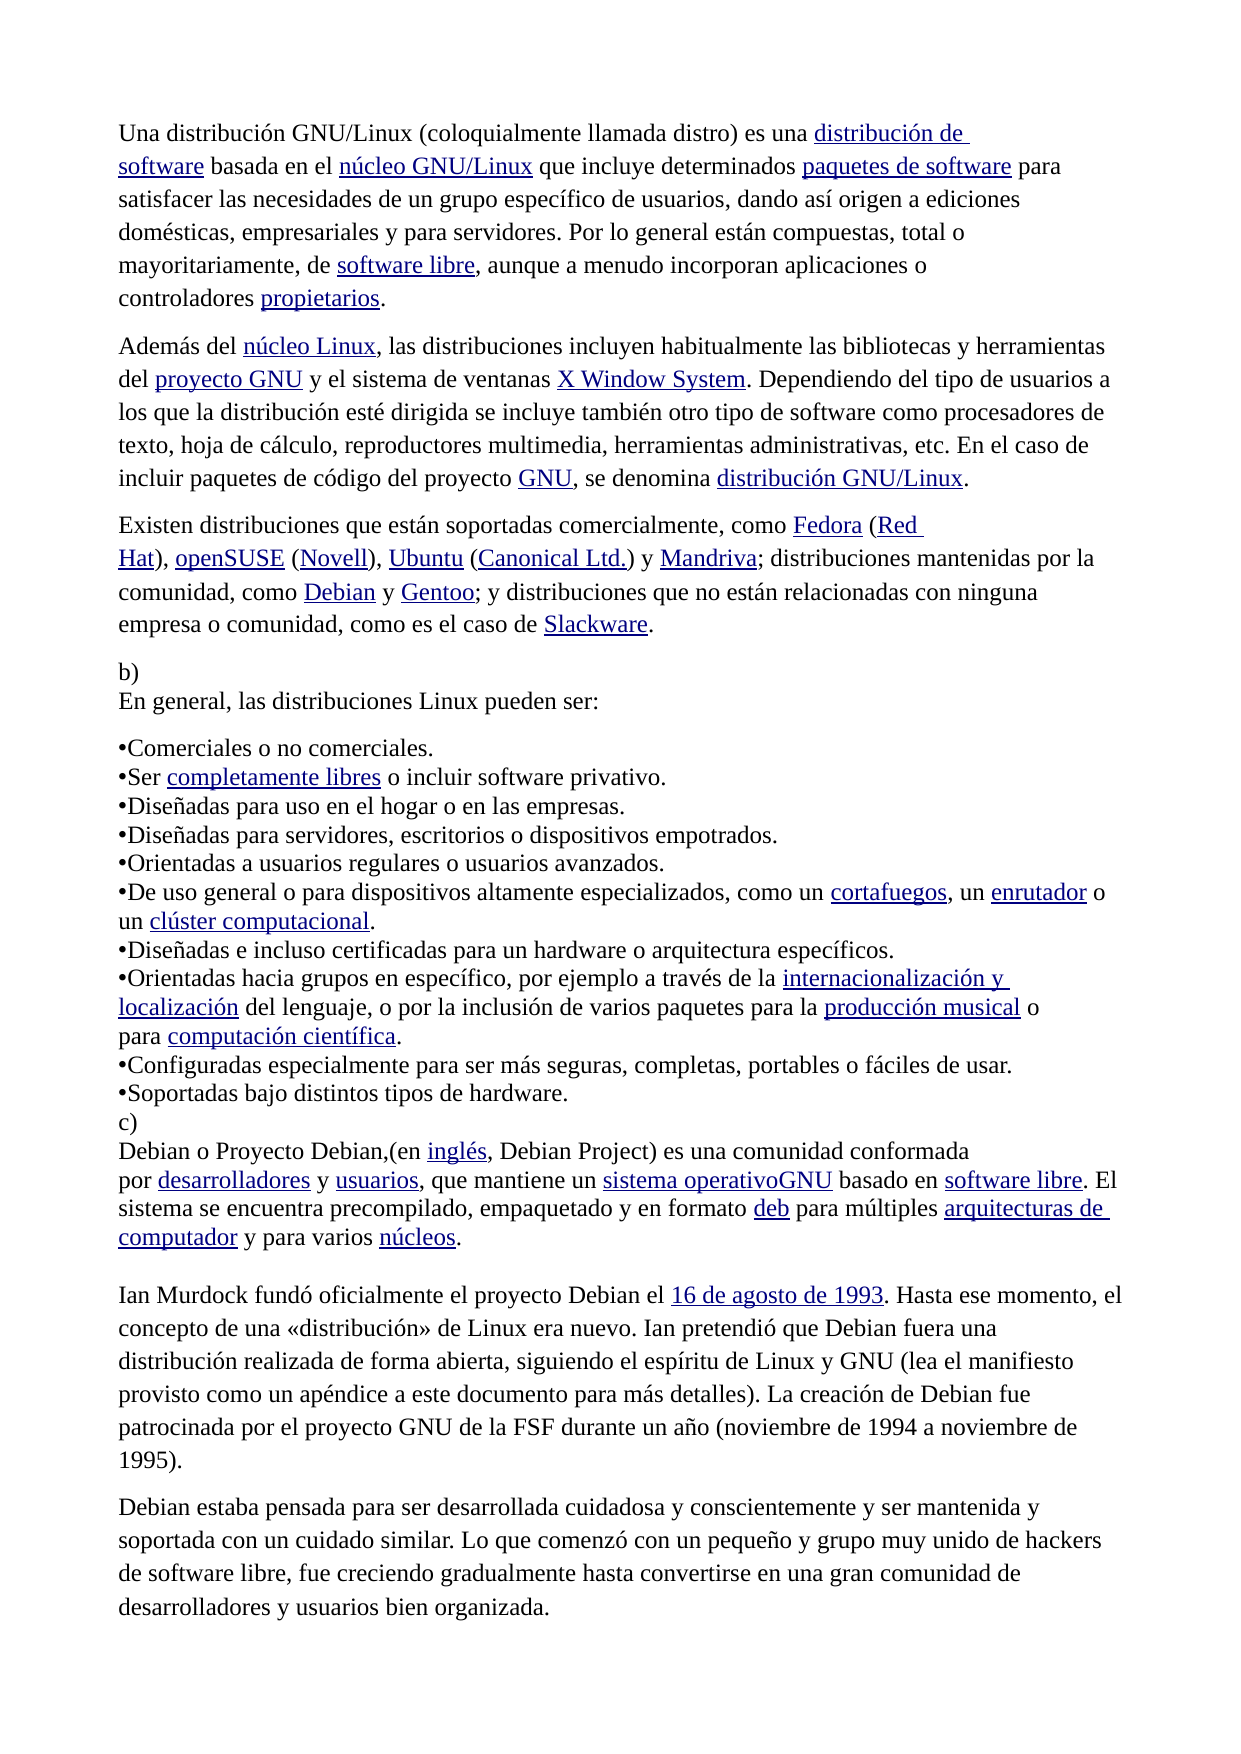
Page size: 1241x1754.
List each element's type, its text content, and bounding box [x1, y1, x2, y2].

text b) [118, 657, 1122, 686]
list Diseñadas para uso en el hogar o en las empresas. [118, 791, 1122, 820]
text En general, las distribuciones Linux pueden ser: [118, 686, 1122, 715]
text Existen distribuciones que están soportadas comercialmente, como Fedora (Red Hat), openSUSE (Novell), Ubuntu (Canonical Ltd.) y Mandriva; distribuciones mantenidas por la comunidad, como Debian y Gentoo; y distribuciones que no están relacionadas con ninguna empresa o comunidad, como es el caso de Slackware. [118, 511, 1122, 638]
list Comerciales o no comerciales. [118, 733, 1122, 762]
text Además del núcleo Linux, las distribuciones incluyen habitualmente las bibliotecas y herramientas del proyecto GNU y el sistema de ventanas X Window System. Dependiendo del tipo de usuarios a los que la distribución esté dirigida se incluye también otro tipo de software como procesadores de texto, hoja de cálculo, reproductores multimedia, herramientas administrativas, etc. En el caso de incluir paquetes de código del proyecto GNU, se denomina distribución GNU/Linux. [118, 331, 1122, 492]
list Configuradas especialmente para ser más seguras, completas, portables o fáciles de usar. [118, 1050, 1122, 1078]
text Una distribución GNU/Linux (coloquialmente llamada distro) es una distribución de software basada en el núcleo GNU/Linux que incluye determinados paquetes de software para satisfacer las necesidades de un grupo específico de usuarios, dando así origen a ediciones domésticas, empresariales y para servidores. Por lo general están compuestas, total o mayoritariamente, de software libre, aunque a menudo incorporan aplicaciones o controladores propietarios. [118, 118, 1122, 312]
text Ian Murdock fundó oficialmente el proyecto Debian el 16 de agosto de 1993. Hasta ese momento, el concepto de una «distribución» de Linux era nuevo. Ian pretendió que Debian fuera una distribución realizada de forma abierta, siguiendo el espíritu de Linux y GNU (lea el manifiesto provisto como un apéndice a este documento para más detalles). La creación de Debian fue patrocinada por el proyecto GNU de la FSF durante un año (noviembre de 1994 a noviembre de 1995). [118, 1280, 1122, 1474]
text Debian estaba pensada para ser desarrollada cuidadosa y conscientemente y ser mantenida y soportada con un cuidado similar. Lo que comenzó con un pequeño y grupo muy unido de hackers de software libre, fue creciendo gradualmente hasta convertirse en una gran comunidad de desarrolladores y usuarios bien organizada. [118, 1492, 1122, 1620]
text c) [118, 1107, 1122, 1136]
list Soportadas bajo distintos tipos de hardware. [118, 1078, 1122, 1107]
list Diseñadas e incluso certificadas para un hardware o arquitectura específicos. [118, 935, 1122, 963]
list Orientadas hacia grupos en específico, por ejemplo a través de la internacionalización y localización del lenguaje, o por la inclusión de varios paquetes para la producción musical o para computación científica. [118, 963, 1122, 1050]
list Diseñadas para servidores, escritorios o dispositivos empotrados. [118, 820, 1122, 848]
list Orientadas a usuarios regulares o usuarios avanzados. [118, 848, 1122, 877]
list Ser completamente libres o incluir software privativo. [118, 762, 1122, 791]
text Debian o Proyecto Debian,(en inglés, Debian Project) es una comunidad conformada por desarrolladores y usuarios, que mantiene un sistema operativoGNU basado en software libre. El sistema se encuentra precompilado, empaquetado y en formato deb para múltiples arquitecturas de computador y para varios núcleos. [118, 1136, 1122, 1251]
list De uso general o para dispositivos altamente especializados, como un cortafuegos, un enrutador o un clúster computacional. [118, 877, 1122, 935]
